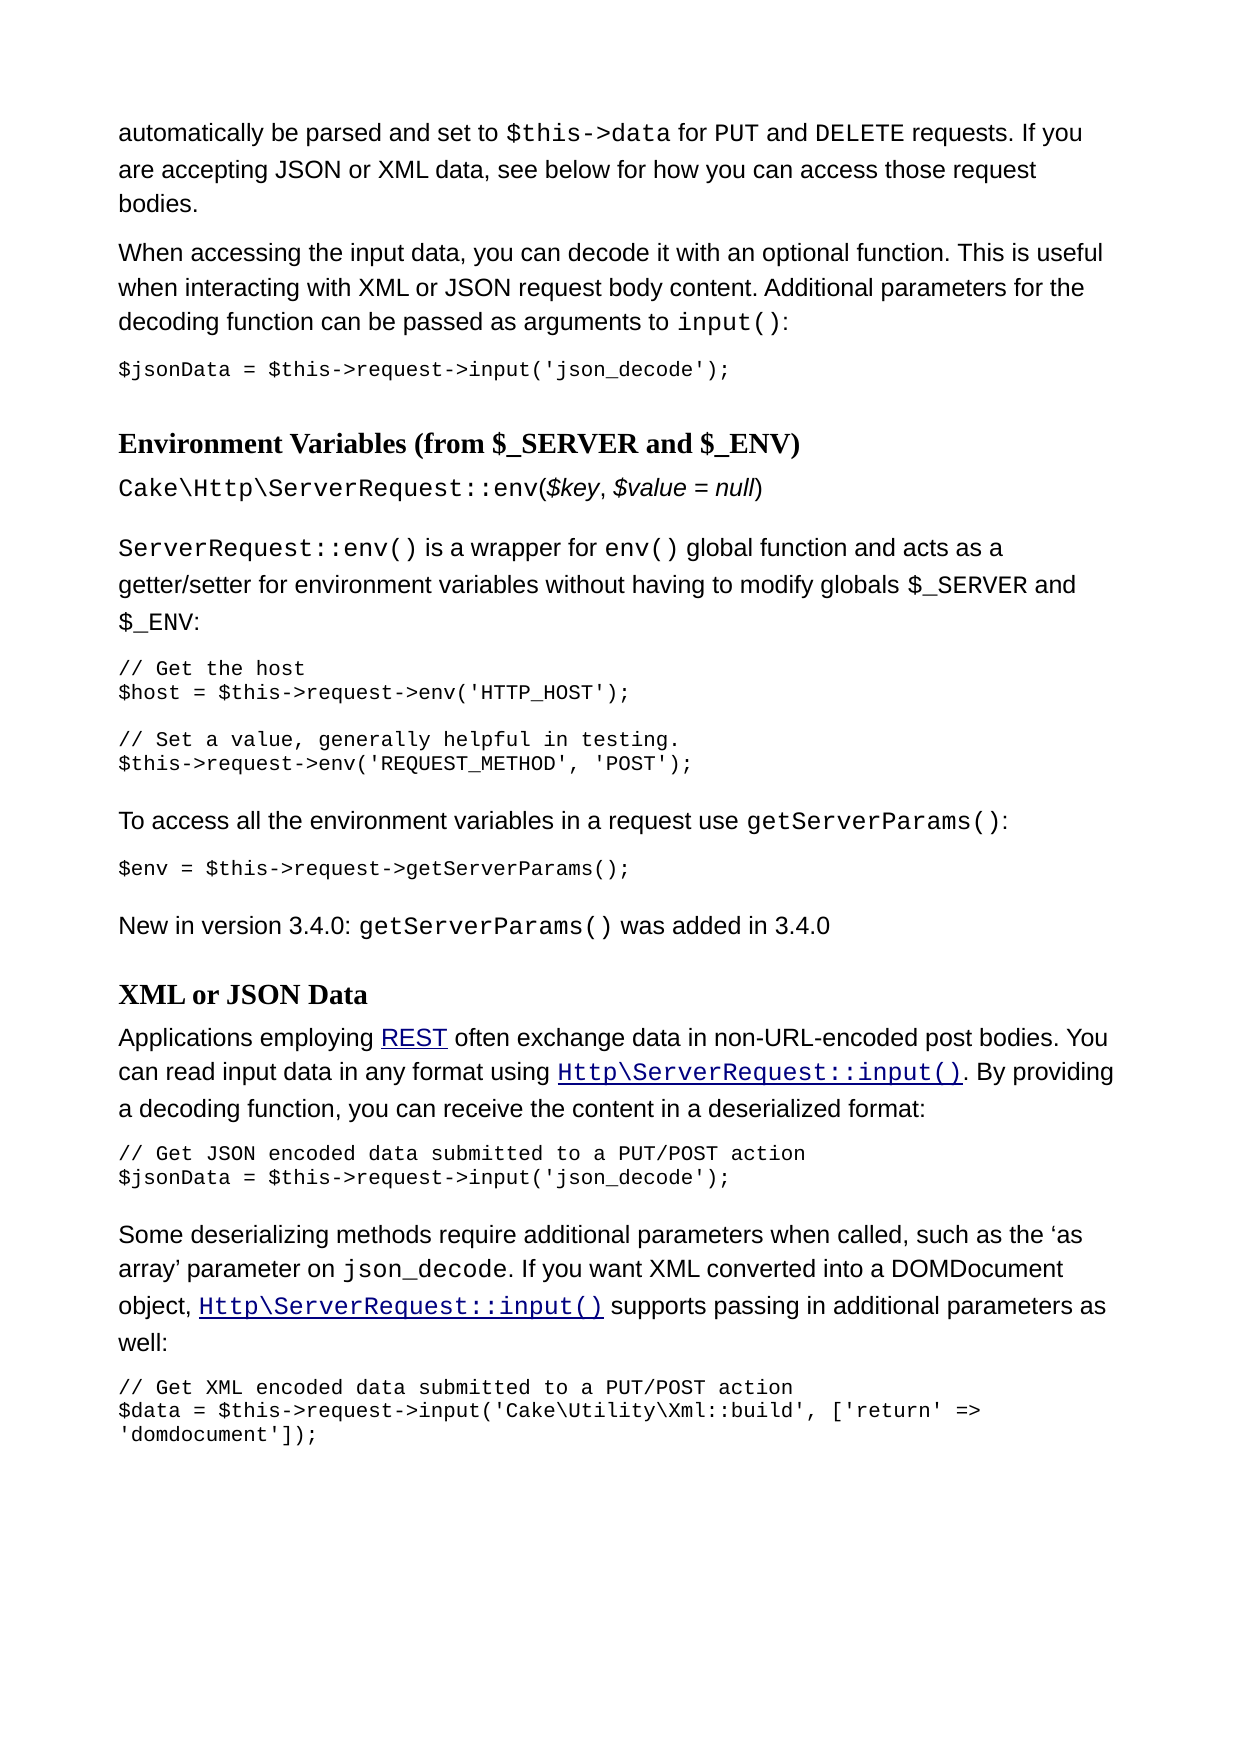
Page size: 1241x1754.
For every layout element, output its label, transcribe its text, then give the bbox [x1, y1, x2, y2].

text $data = $this->request->input('Cake\Utility\Xml::build', ['return' => 'domdocument']); [118, 1400, 1122, 1448]
subtitle XML or JSON Data [118, 977, 1122, 1010]
text $jsonData = $this->request->input('json_decode'); [118, 359, 1122, 383]
text $env = $this->request->getServerParams(); [118, 857, 1122, 881]
text Applications employing REST often exchange data in non-URL-encoded post bodies. You can read input data in any format using Http\ServerRequest::input(). By providing a decoding function, you can receive the content in a deserialized format: [118, 1023, 1122, 1123]
text // Set a value, generally helpful in testing. [118, 729, 1122, 753]
text // Get JSON encoded data submitted to a PUT/POST action [118, 1143, 1122, 1167]
text $host = $this->request->env('HTTP_HOST'); [118, 682, 1122, 705]
text automatically be parsed and set to $this->data for PUT and DELETE requests. If you are accepting JSON or XML data, see below for how you can access those request bodies. [118, 118, 1122, 218]
text $jsonData = $this->request->input('json_decode'); [118, 1167, 1122, 1190]
text // Get the host [118, 658, 1122, 682]
subtitle Cake\Http\ServerRequest::env($key, $value = null) [118, 473, 1122, 504]
text Some deserializing methods require additional parameters when called, such as the ‘as array’ parameter on json_decode. If you want XML converted into a DOMDocument object, Http\ServerRequest::input() supports passing in additional parameters as well: [118, 1220, 1122, 1356]
text // Get XML encoded data submitted to a PUT/POST action [118, 1377, 1122, 1400]
text $this->request->env('REQUEST_METHOD', 'POST'); [118, 753, 1122, 776]
text When accessing the input data, you can decode it with an optional function. This is useful when interacting with XML or JSON request body content. Additional parameters for the decoding function can be passed as arguments to input(): [118, 238, 1122, 338]
subtitle Environment Variables (from $_SERVER and $_ENV) [118, 427, 1122, 460]
text ServerRequest::env() is a wrapper for env() global function and acts as a getter/setter for environment variables without having to modify globals $_SERVER and $_ENV: [118, 533, 1122, 637]
text New in version 3.4.0: getServerParams() was added in 3.4.0 [118, 911, 1122, 942]
text To access all the environment variables in a request use getServerParams(): [118, 806, 1122, 837]
